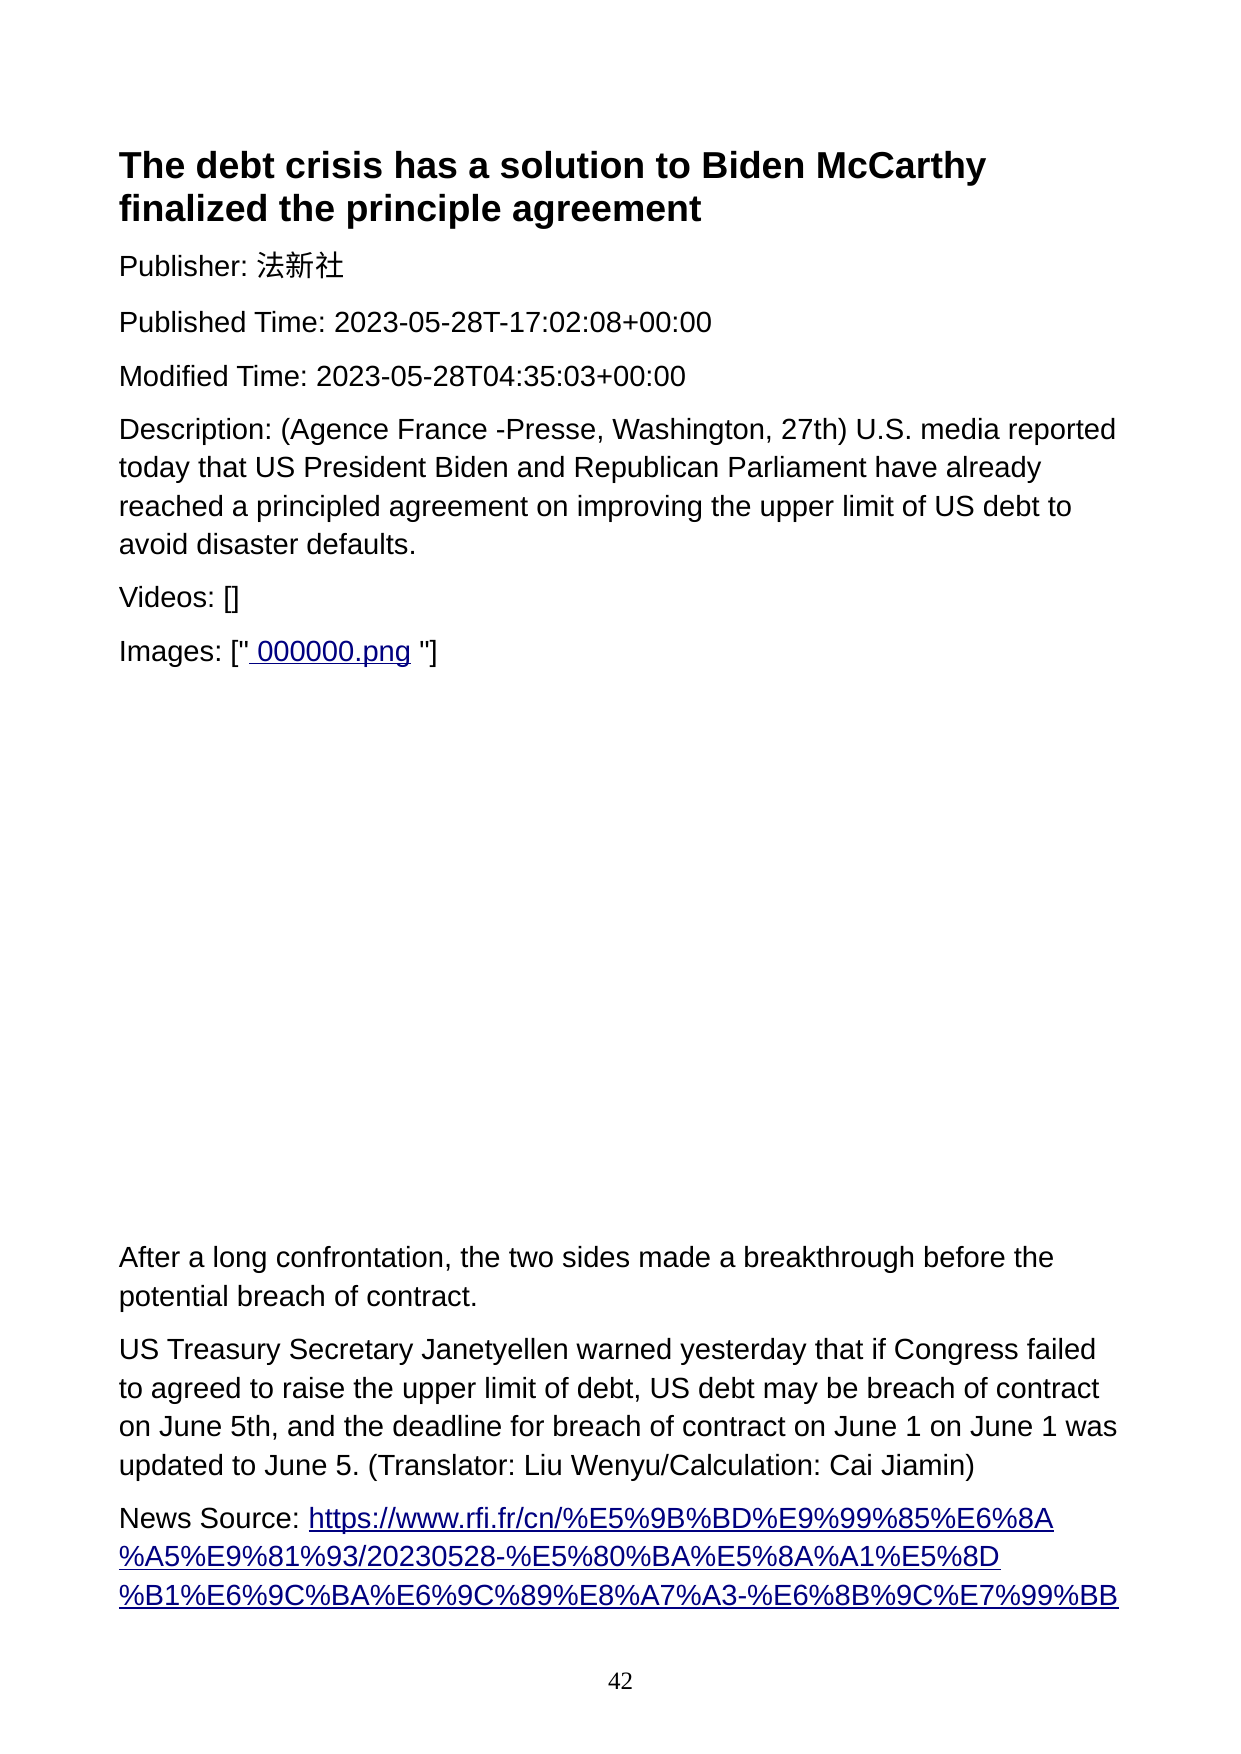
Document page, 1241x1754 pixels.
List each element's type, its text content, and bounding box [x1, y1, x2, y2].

text Published Time: 2023-05-28T-17:02:08+00:00 [118, 305, 1122, 339]
text News Source: https://www.rfi.fr/cn/%E5%9B%BD%E9%99%85%E6%8A%A5%E9%81%93/20230528-%E5%80%BA%E5%8A%A1%E5%8D%B1%E6%9C%BA%E6%9C%89%E8%A7%A3-%E6%8B%9C%E7%99%BB [118, 1501, 1122, 1612]
text US Treasury Secretary Janetyellen warned yesterday that if Congress failed to agreed to raise the upper limit of debt, US debt may be breach of contract on June 5th, and the deadline for breach of contract on June 1 on June 1 was updated to June 5. (Translator: Liu Wenyu/Calculation: Cai Jiamin) [118, 1332, 1122, 1481]
text Images: [" 000000.png "] [118, 633, 1122, 667]
text After a long confrontation, the two sides made a breakthrough before the potential breach of contract. [118, 687, 1122, 1313]
subtitle The debt crisis has a solution to Biden McCarthy finalized the principle agreement [118, 143, 1122, 230]
text Description: (Agence France -Presse, Washington, 27th) U.S. media reported today that US President Biden and Republican Parliament have already reached a principled agreement on improving the upper limit of US debt to avoid disaster defaults. [118, 412, 1122, 561]
text Videos: [] [118, 580, 1122, 614]
text Publisher: 法新社 [118, 242, 1122, 284]
text Modified Time: 2023-05-28T04:35:03+00:00 [118, 358, 1122, 392]
